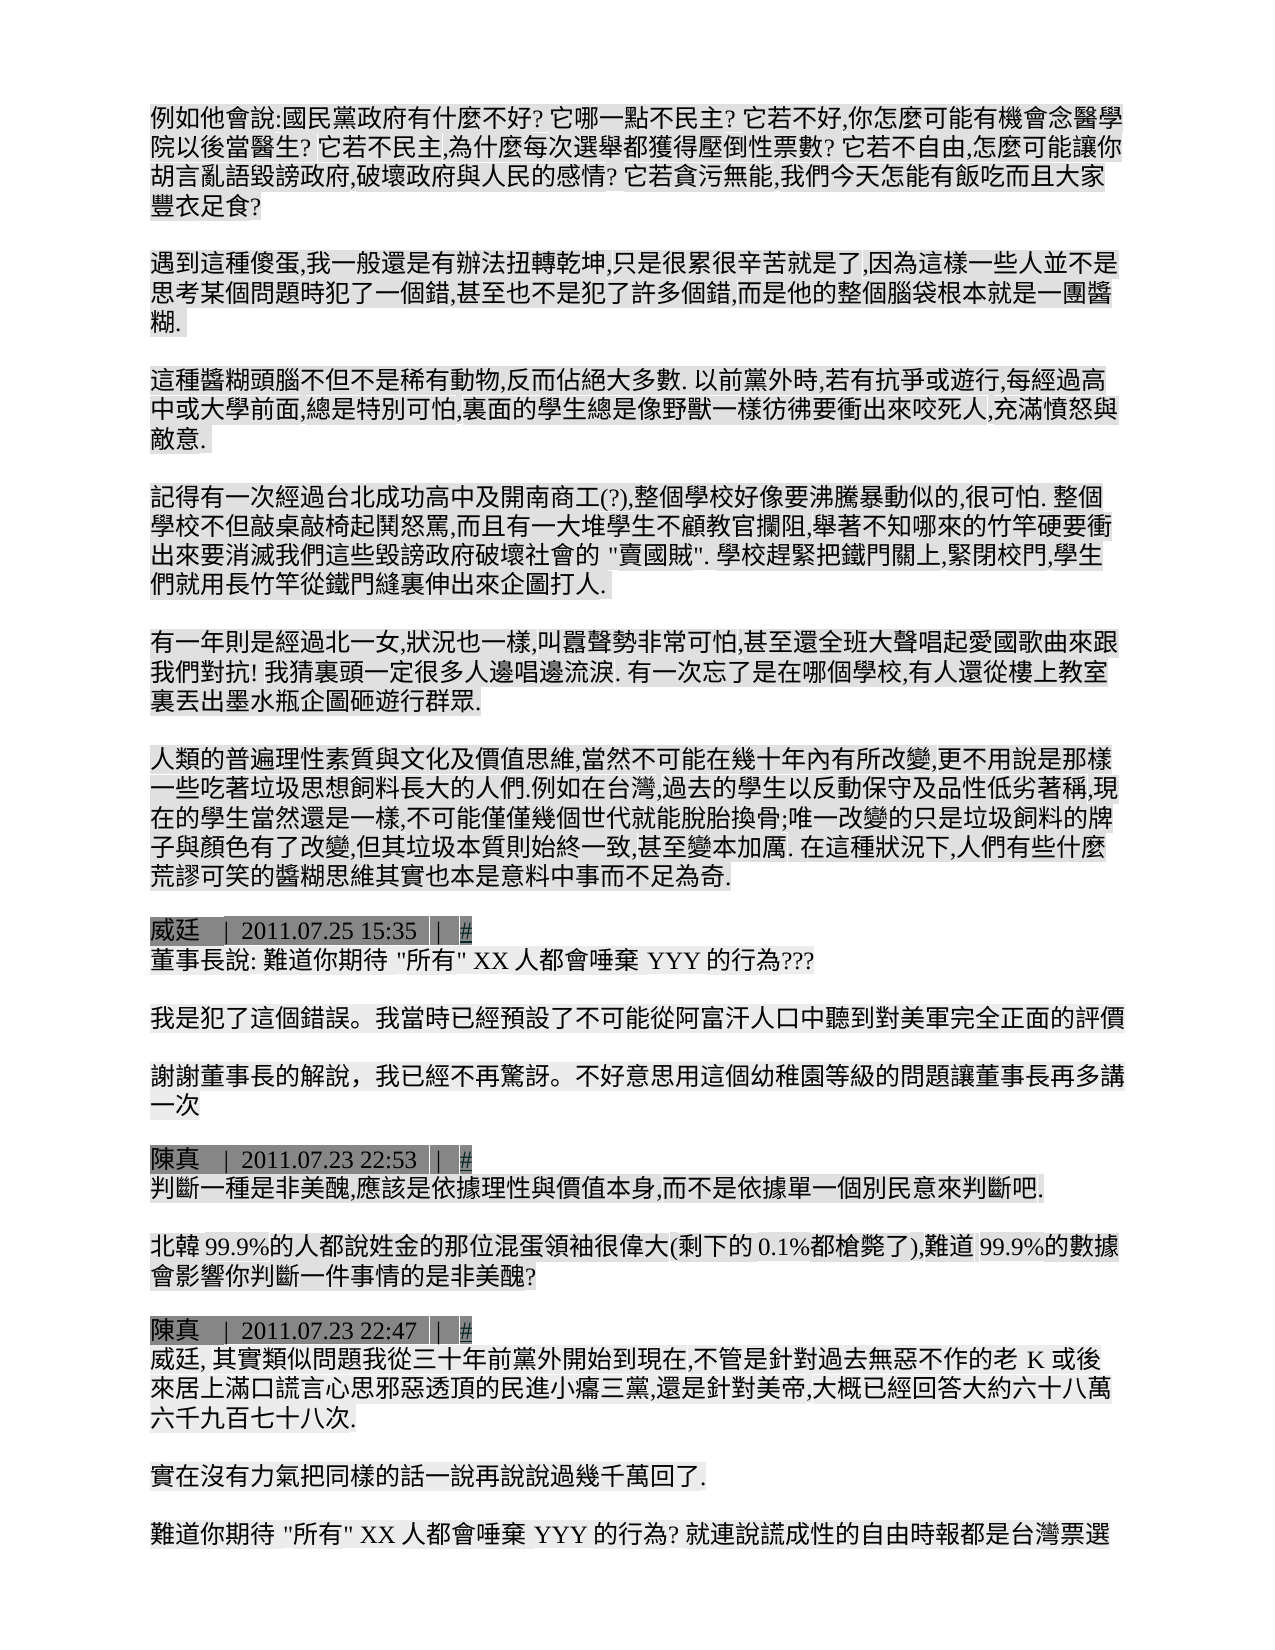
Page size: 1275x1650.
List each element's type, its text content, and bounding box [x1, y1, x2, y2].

text 判斷一種是非美醜,應該是依據理性與價值本身,而不是依據單一個別民意來判斷吧. 北韓99.9%的人都說姓金的那位混蛋領袖很偉大(剩下的0.1%都槍斃了),難道99.9%的數據會影響你判斷一件事情的是非美醜? [150, 1174, 1125, 1291]
text 威廷, 其實類似問題我從三十年前黨外開始到現在,不管是針對過去無惡不作的老 K 或後來居上滿口謊言心思邪惡透頂的民進小癟三黨,還是針對美帝,大概已經回答大約六十八萬六千九百七十八次. 實在沒有力氣把同樣的話一說再說說過幾千萬回了. 難道你期待 "所有" XX人都會唾棄 YYY的行為? 就連說謊成性的自由時報都是台灣票選 [150, 1345, 1125, 1549]
text 陳真 | 2011.07.23 22:53 | # [150, 1145, 1125, 1174]
text 例如他會說:國民黨政府有什麼不好? 它哪一點不民主? 它若不好,你怎麼可能有機會念醫學院以後當醫生? 它若不民主,為什麼每次選舉都獲得壓倒性票數? 它若不自由,怎麼可能讓你胡言亂語毀謗政府,破壞政府與人民的感情? 它若貪污無能,我們今天怎能有飯吃而且大家豐衣足食? 遇到這種傻蛋,我一般還是有辦法扭轉乾坤,只是很累很辛苦就是了,因為這樣一些人並不是思考某個問題時犯了一個錯,甚至也不是犯了許多個錯,而是他的整個腦袋根本就是一團醬糊. 這種醬糊頭腦不但不是稀有動物,反而佔絕大多數. 以前黨外時,若有抗爭或遊行,每經過高中或大學前面,總是特別可怕,裏面的學生總是像野獸一樣彷彿要衝出來咬死人,充滿憤怒與敵意. 記得有一次經過台北成功高中及開南商工(?),整個學校好像要沸騰暴動似的,很可怕. 整個學校不但敲桌敲椅起鬨怒罵,而且有一大堆學生不顧教官攔阻,舉著不知哪來的竹竿硬要衝出來要消滅我們這些毀謗政府破壞社會的 "賣國賊". 學校趕緊把鐵門關上,緊閉校門,學生們就用長竹竿從鐵門縫裏伸出來企圖打人. 有一年則是經過北一女,狀況也一樣,叫囂聲勢非常可怕,甚至還全班大聲唱起愛國歌曲來跟我們對抗! 我猜裏頭一定很多人邊唱邊流淚. 有一次忘了是在哪個學校,有人還從樓上教室裏丟出墨水瓶企圖砸遊行群眾. 人類的普遍理性素質與文化及價值思維,當然不可能在幾十年內有所改變,更不用說是那樣一些吃著垃圾思想飼料長大的人們.例如在台灣,過去的學生以反動保守及品性低劣著稱,現在的學生當然還是一樣,不可能僅僅幾個世代就能脫胎換骨;唯一改變的只是垃圾飼料的牌子與顏色有了改變,但其垃圾本質則始終一致,甚至變本加厲. 在這種狀況下,人們有些什麼荒謬可笑的醬糊思維其實也本是意料中事而不足為奇. [150, 75, 1125, 891]
text 陳真 | 2011.07.23 22:47 | # [150, 1316, 1125, 1345]
text 威廷 | 2011.07.25 15:35 | # [150, 916, 1125, 946]
text 董事長說: 難道你期待 "所有" XX人都會唾棄 YYY的行為??? 我是犯了這個錯誤。我當時已經預設了不可能從阿富汗人口中聽到對美軍完全正面的評價 謝謝董事長的解說，我已經不再驚訝。不好意思用這個幼稚園等級的問題讓董事長再多講一次 [150, 946, 1125, 1120]
